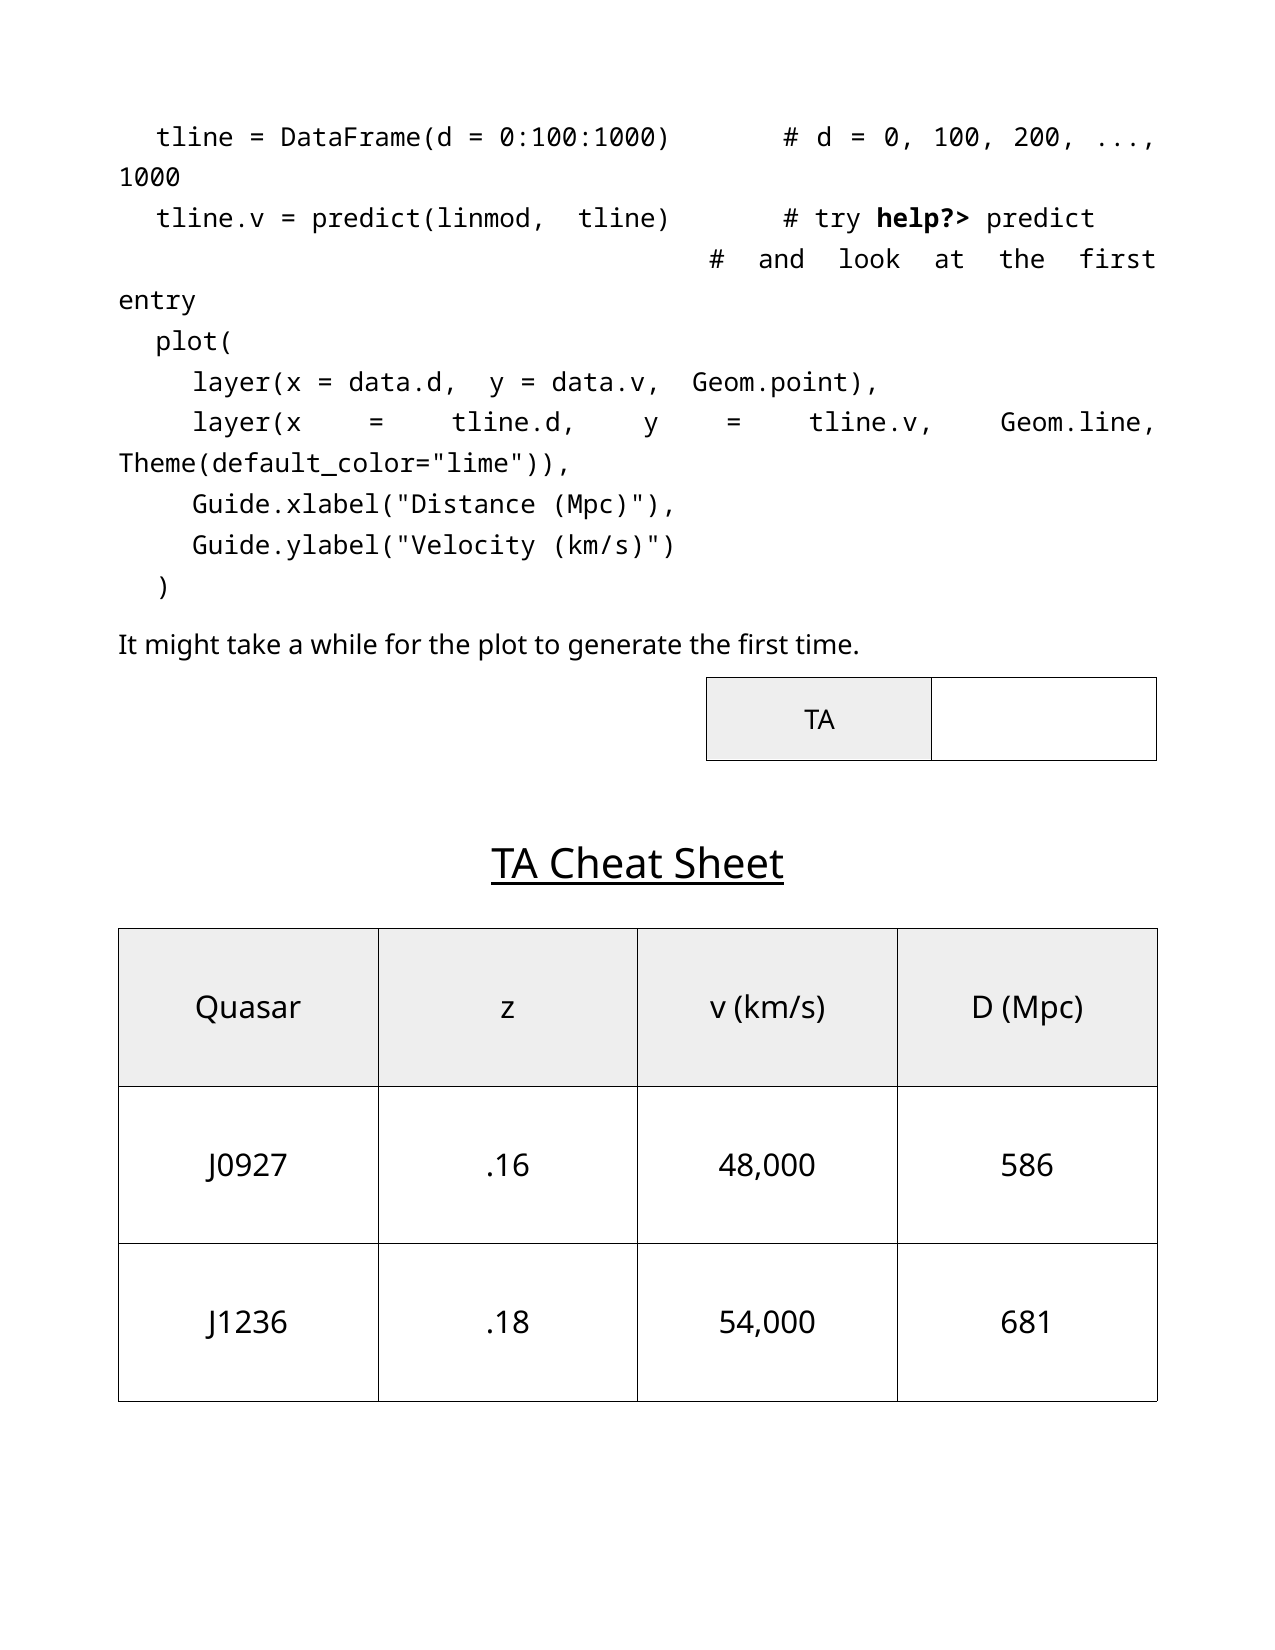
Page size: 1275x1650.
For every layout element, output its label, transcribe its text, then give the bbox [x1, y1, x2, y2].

text Guide.xlabel("Distance (Mpc)"), [118, 486, 1157, 521]
text # and look at the first entry [118, 241, 1157, 317]
table_cell 54,000 [638, 1244, 897, 1401]
table_cell 586 [898, 1087, 1157, 1243]
table_cell .18 [379, 1244, 637, 1401]
table_header TA [707, 678, 931, 759]
text plot( [118, 322, 1157, 358]
text Guide.ylabel("Velocity (km/s)") [118, 526, 1157, 562]
table_cell 681 [898, 1244, 1157, 1401]
text layer(x = data.d, y = data.v, Geom.point), [118, 363, 1157, 399]
text It might take a while for the plot to generate the first time. [118, 625, 1157, 662]
text TA Cheat Sheet [118, 834, 1157, 891]
text tline.v = predict(linmod, tline) # try help?> predict [118, 200, 1157, 235]
table_cell 48,000 [638, 1087, 897, 1243]
table_cell J0927 [119, 1087, 378, 1243]
table_header [932, 678, 1156, 759]
table_header Quasar [119, 929, 378, 1086]
text ) [118, 567, 1157, 603]
table_cell .16 [379, 1087, 637, 1243]
table_header v (km/s) [638, 929, 897, 1086]
text layer(x = tline.d, y = tline.v, Geom.line, Theme(default_color="lime")), [118, 404, 1157, 480]
table_cell J1236 [119, 1244, 378, 1401]
text tline = DataFrame(d = 0:100:1000) # d = 0, 100, 200, ..., 1000 [118, 118, 1157, 194]
table_header D (Mpc) [898, 929, 1157, 1086]
table_header z [379, 929, 637, 1086]
